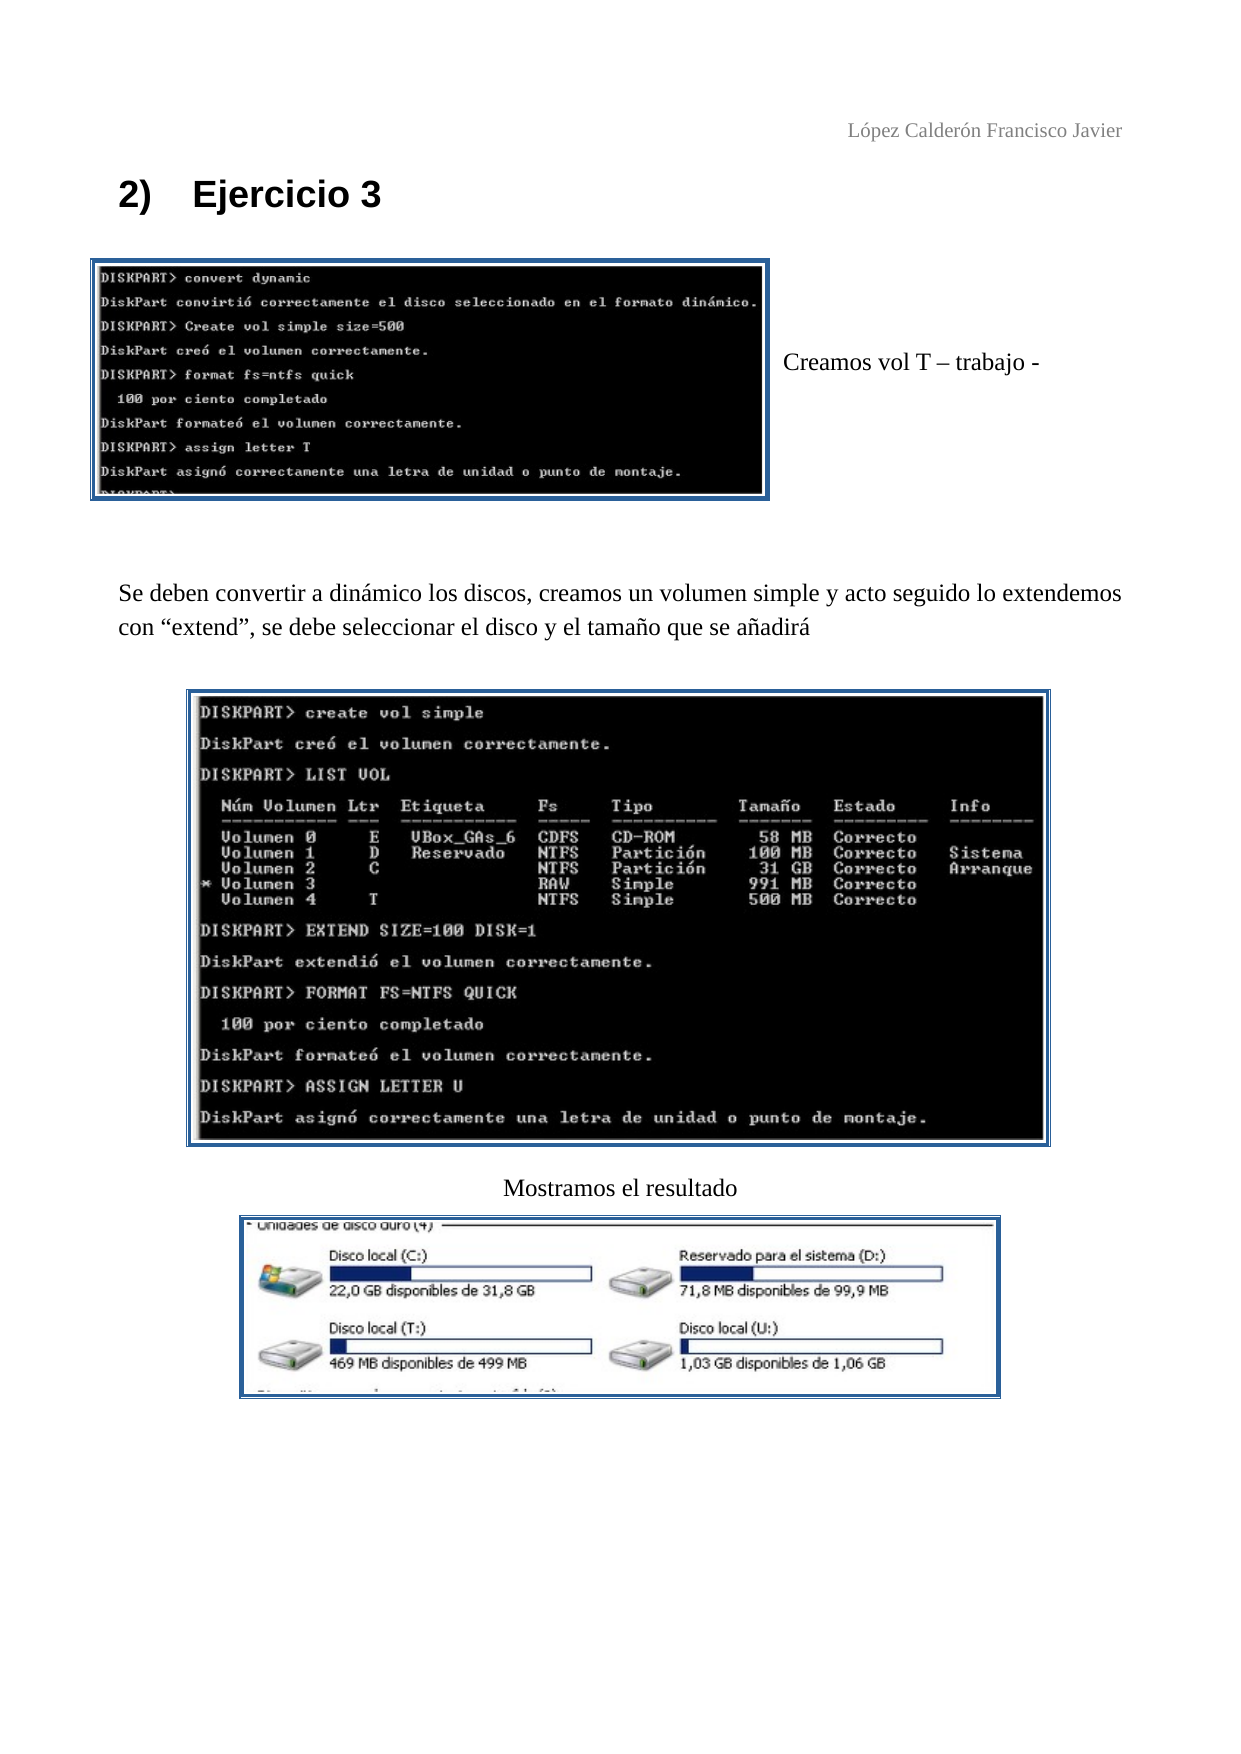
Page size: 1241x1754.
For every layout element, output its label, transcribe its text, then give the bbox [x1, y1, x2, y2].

text Creamos vol T – trabajo - [770, 347, 1122, 376]
picture [193, 696, 1044, 1140]
text Se deben convertir a dinámico los discos, creamos un volumen simple y acto seguido lo extendemos con “extend”, se debe seleccionar el disco y el tamaño que se añadirá [118, 578, 1122, 640]
text Mostramos el resultado [118, 1173, 1122, 1202]
picture [97, 266, 763, 494]
subtitle Ejercicio 3 [118, 172, 1122, 215]
picture [246, 1222, 994, 1392]
